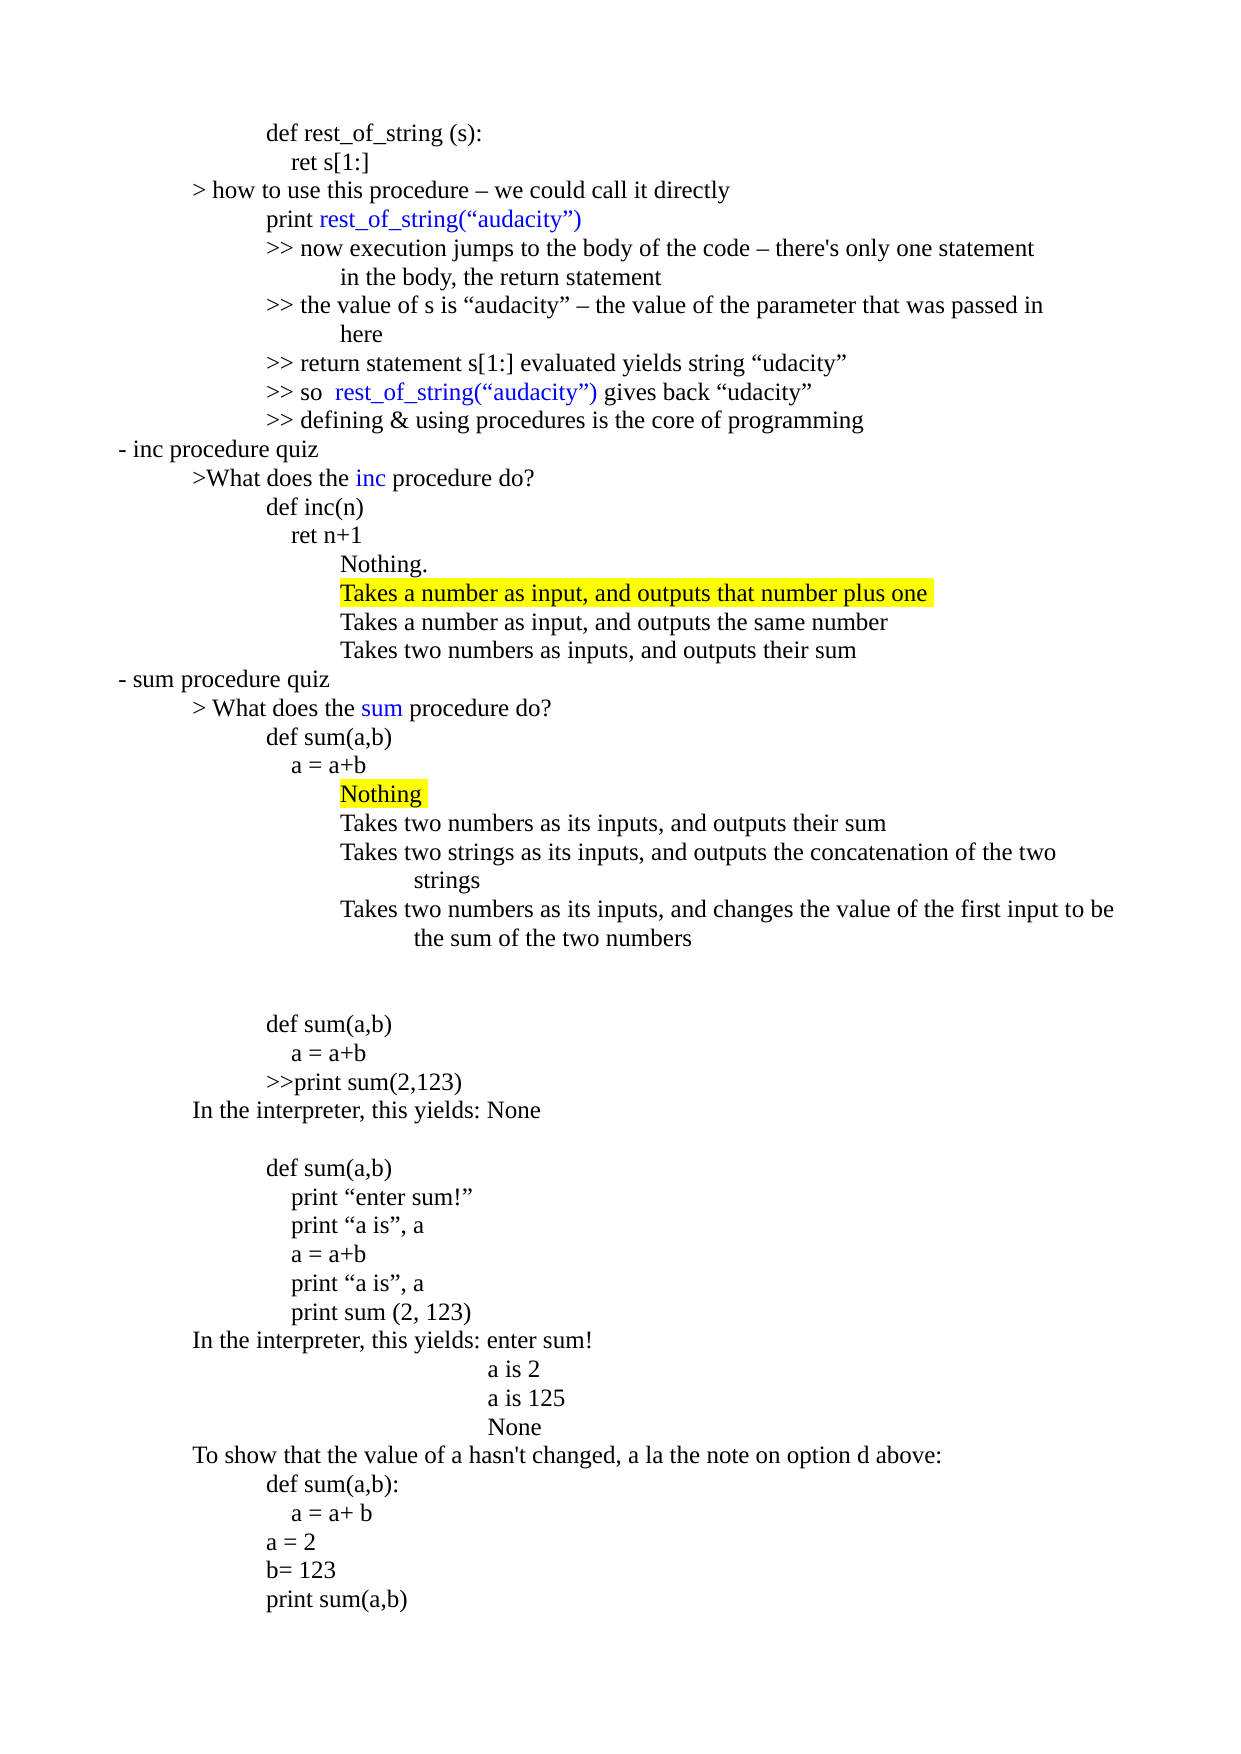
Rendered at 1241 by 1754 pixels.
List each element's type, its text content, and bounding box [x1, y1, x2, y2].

text print “enter sum!” [118, 1182, 1122, 1211]
text a = a+b [118, 1038, 1122, 1067]
text - sum procedure quiz [118, 664, 1122, 693]
text Takes two numbers as its inputs, and outputs their sum [118, 808, 1122, 837]
text Nothing [118, 779, 1122, 808]
text > how to use this procedure – we could call it directly [118, 176, 1122, 204]
text a = a+b [118, 751, 1122, 779]
text Takes two numbers as inputs, and outputs their sum [118, 636, 1122, 664]
text def inc(n) [118, 492, 1122, 521]
text >> so rest_of_string(“audacity”) gives back “udacity” [118, 377, 1122, 406]
text def sum(a,b) [118, 722, 1122, 751]
text Takes a number as input, and outputs the same number [118, 607, 1122, 636]
text print rest_of_string(“audacity”) [118, 204, 1122, 233]
text None [118, 1412, 1122, 1441]
text def sum(a,b) [118, 1153, 1122, 1182]
text a = 2 [118, 1527, 1122, 1556]
text In the interpreter, this yields: None [118, 1096, 1122, 1124]
text Takes a number as input, and outputs that number plus one [118, 578, 1122, 607]
text To show that the value of a hasn't changed, a la the note on option d above: [118, 1441, 1122, 1469]
text def sum(a,b): [118, 1469, 1122, 1498]
text a = a+ b [118, 1498, 1122, 1527]
text ret n+1 [118, 521, 1122, 549]
text a is 125 [118, 1383, 1122, 1412]
text print sum(a,b) [118, 1584, 1122, 1613]
text In the interpreter, this yields: enter sum! [118, 1326, 1122, 1354]
text - inc procedure quiz [118, 434, 1122, 463]
text >What does the inc procedure do? [118, 463, 1122, 492]
text def rest_of_string (s): [118, 118, 1122, 147]
text Takes two numbers as its inputs, and changes the value of the first input to be the sum of the two numbers [118, 894, 1122, 952]
text >>print sum(2,123) [118, 1067, 1122, 1096]
text def sum(a,b) [118, 1009, 1122, 1038]
text Nothing. [118, 549, 1122, 578]
text a = a+b [118, 1239, 1122, 1268]
text >> now execution jumps to the body of the code – there's only one statement in the body, the return statement [118, 233, 1122, 291]
text print sum (2, 123) [118, 1297, 1122, 1326]
text print “a is”, a [118, 1268, 1122, 1297]
text print “a is”, a [118, 1211, 1122, 1239]
text Takes two strings as its inputs, and outputs the concatenation of the two strings [118, 837, 1122, 894]
text >> return statement s[1:] evaluated yields string “udacity” [118, 348, 1122, 377]
text a is 2 [118, 1354, 1122, 1383]
text >> defining & using procedures is the core of programming [118, 406, 1122, 434]
text b= 123 [118, 1556, 1122, 1584]
text ret s[1:] [118, 147, 1122, 176]
text >> the value of s is “audacity” – the value of the parameter that was passed in here [118, 291, 1122, 348]
text > What does the sum procedure do? [118, 693, 1122, 722]
